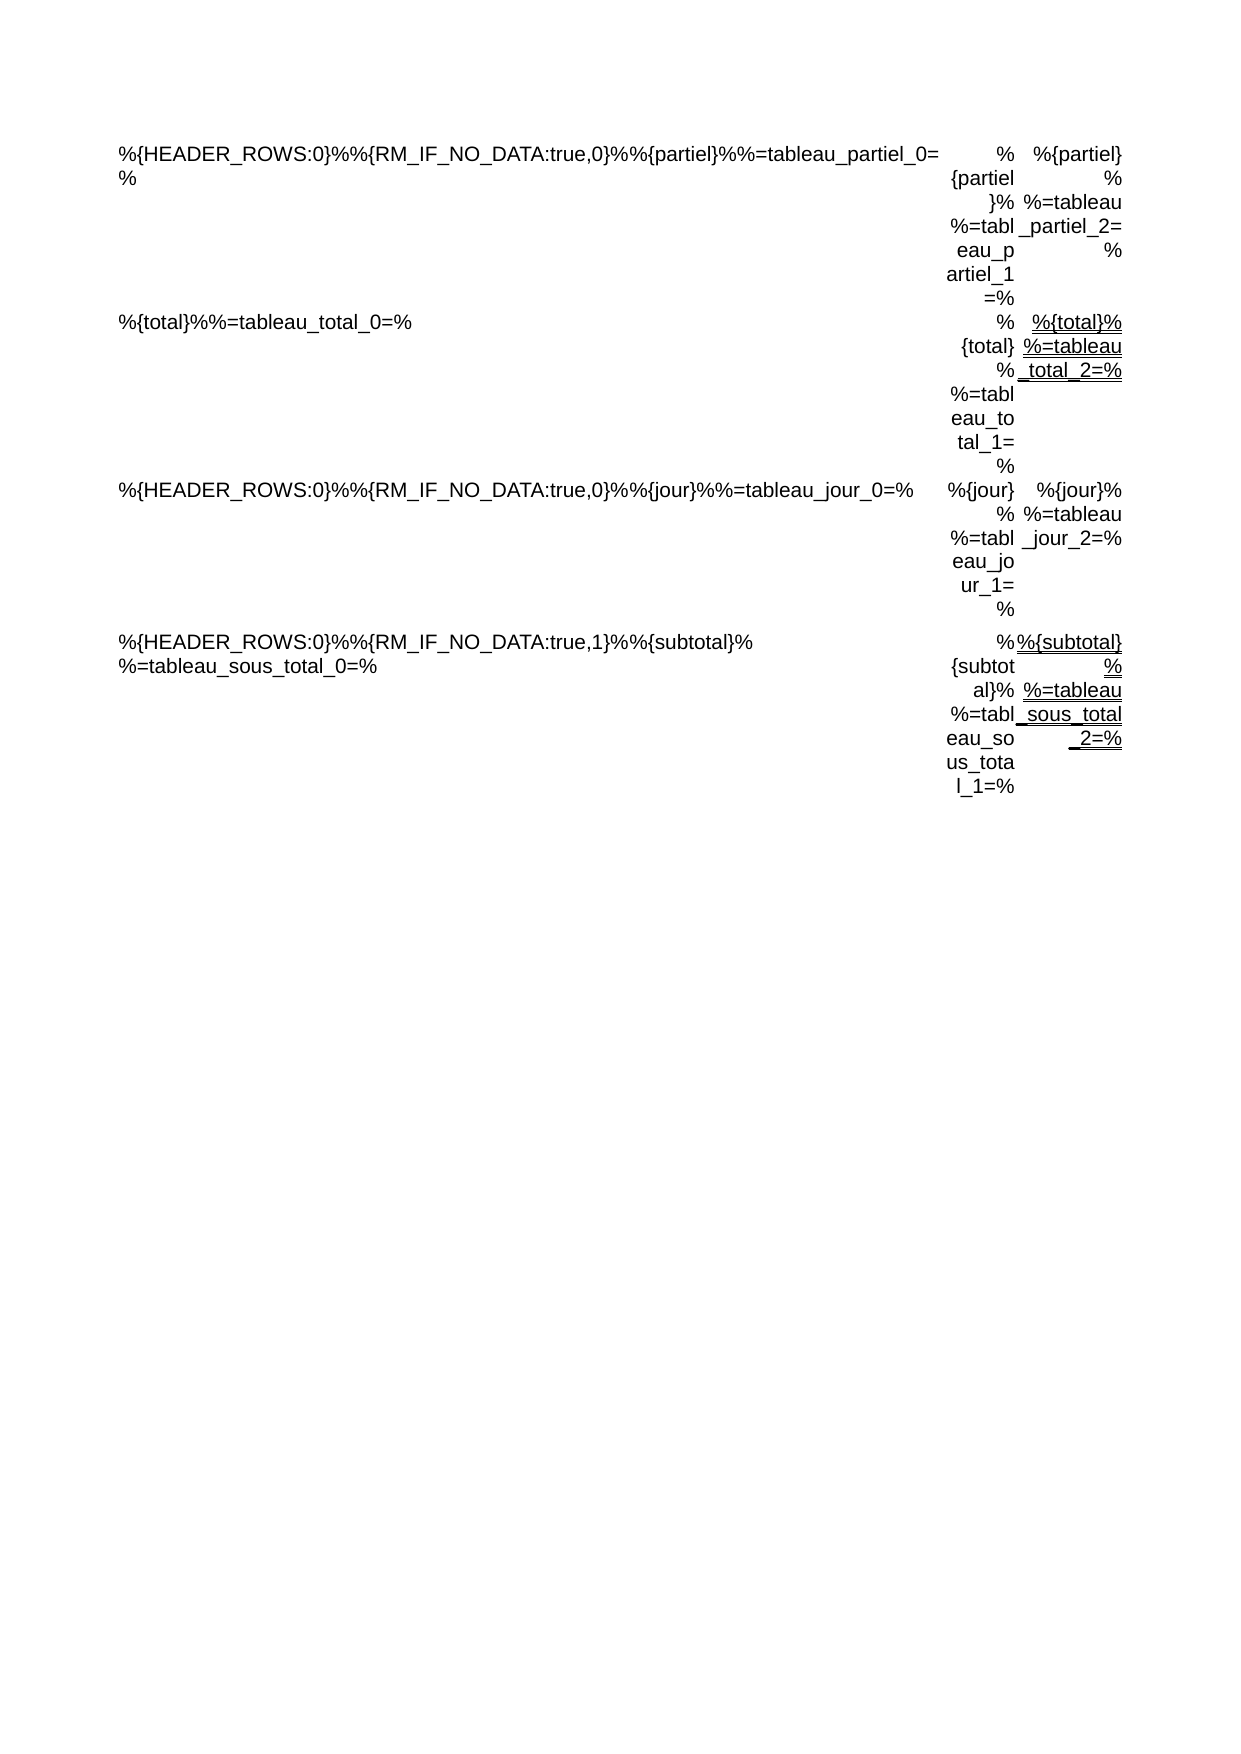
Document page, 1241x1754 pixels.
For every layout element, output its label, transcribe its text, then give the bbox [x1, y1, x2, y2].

table_header %{jour}%%=tableau_jour_2=% [1014, 478, 1122, 630]
table_header %{HEADER_ROWS:0}%%{RM_IF_NO_DATA:true,0}%%{jour}%%=tableau_jour_0=% [118, 478, 946, 630]
table_cell %{total}%%=tableau_total_2=% [1014, 310, 1122, 477]
table_header %{HEADER_ROWS:0}%%{RM_IF_NO_DATA:true,0}%%{partiel}%%=tableau_partiel_0=% [118, 142, 946, 310]
table_header %{HEADER_ROWS:0}%%{RM_IF_NO_DATA:true,1}%%{subtotal}%%=tableau_sous_total_0=% [118, 630, 946, 798]
table_header %{partiel}%%=tableau_partiel_1=% [946, 142, 1014, 310]
table_cell %{total}%%=tableau_total_0=% [118, 310, 946, 477]
table_header %{partiel}%%=tableau_partiel_2=% [1014, 142, 1122, 310]
table_header %{subtotal}%%=tableau_sous_total_1=% [946, 630, 1014, 798]
table_header %{subtotal}%%=tableau_sous_total [1015, 630, 1122, 723]
table_header _2=% [1015, 726, 1122, 798]
table_header %{jour}%%=tableau_jour_1=% [946, 478, 1014, 630]
table_cell %{total}%%=tableau_total_1=% [946, 310, 1014, 477]
